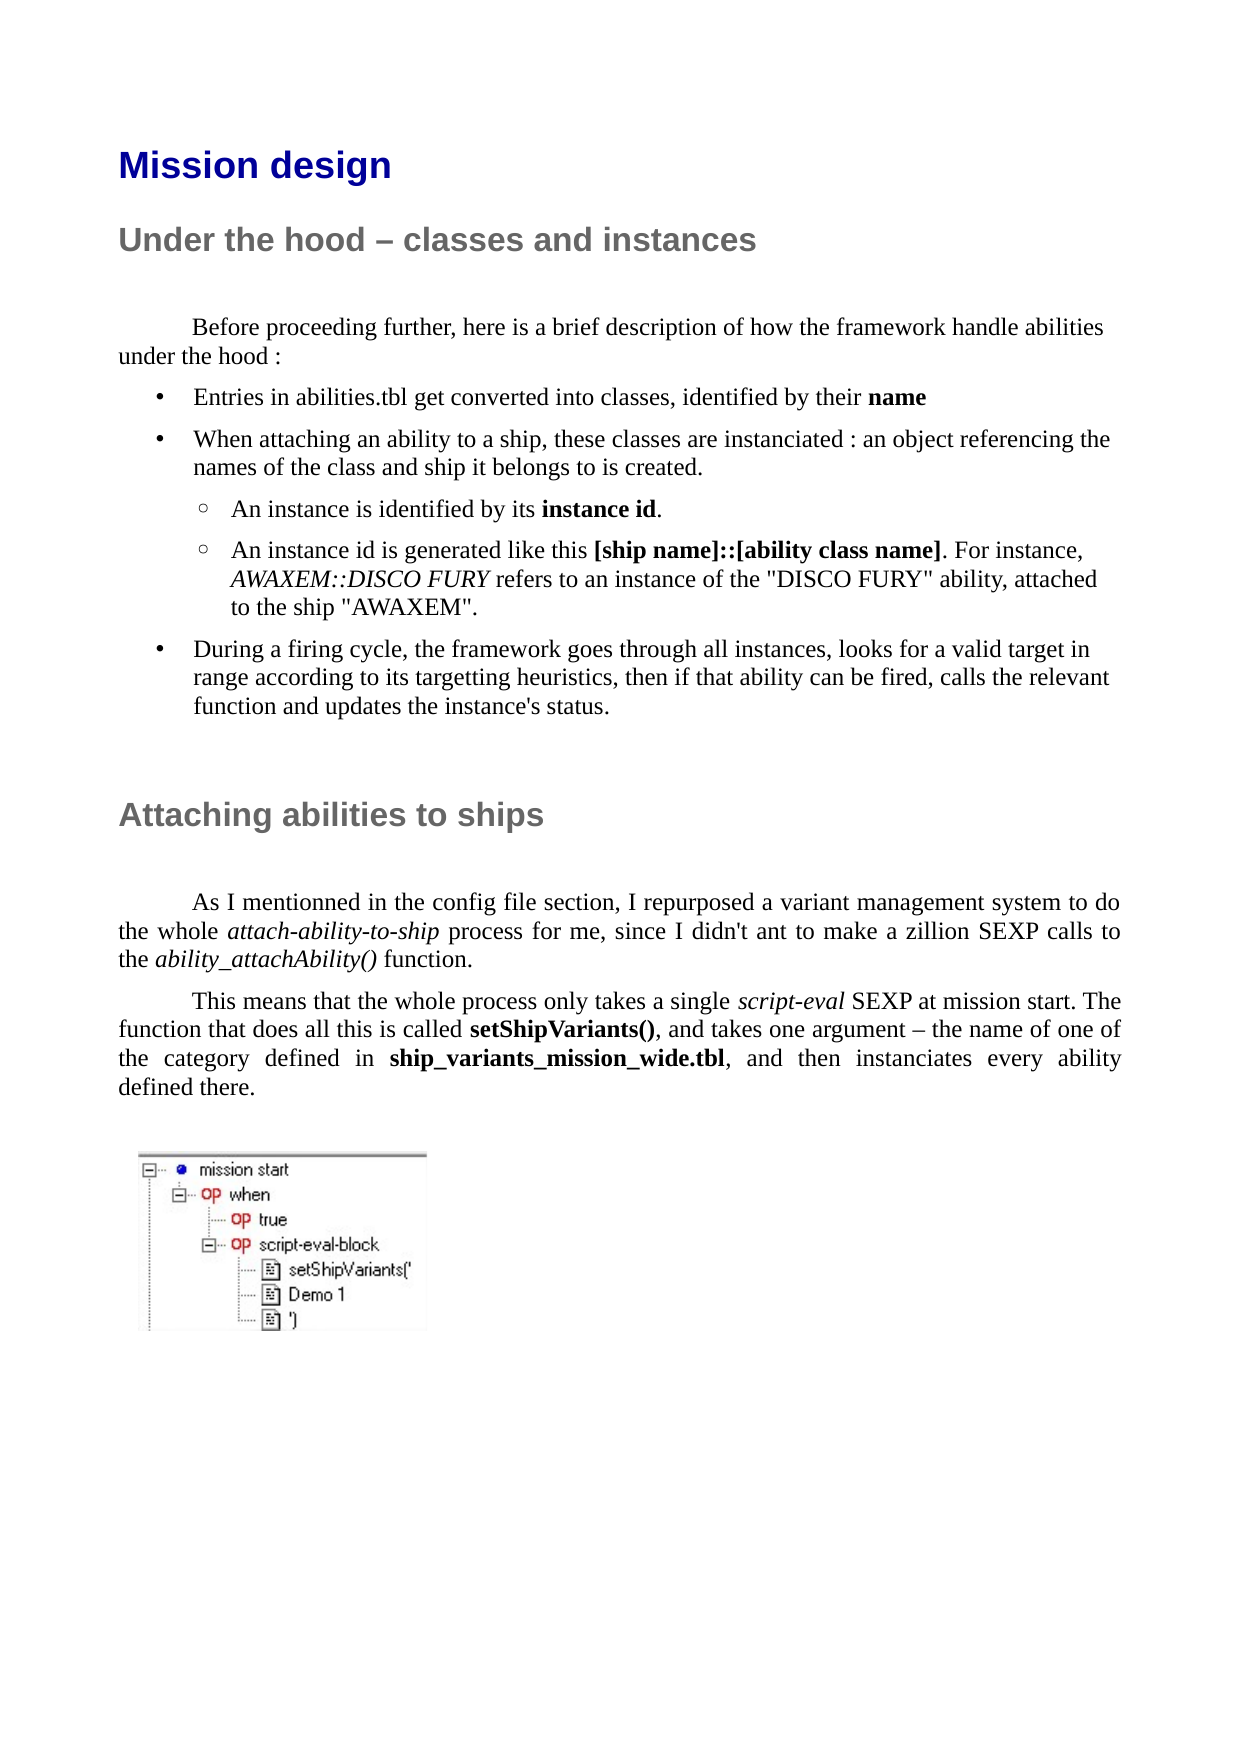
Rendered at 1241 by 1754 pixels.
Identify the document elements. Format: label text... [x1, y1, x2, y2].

subtitle Attaching abilities to ships [118, 794, 1122, 833]
subtitle Mission design [118, 143, 1122, 187]
text Before proceeding further, here is a brief description of how the framework handle abilities under the hood : [118, 312, 1122, 370]
list During a firing cycle, the framework goes through all instances, looks for a valid target in range according to its targetting heuristics, then if that ability can be fired, calls the relevant function and updates the instance's status. [156, 634, 1122, 720]
list An instance is identified by its instance id. [193, 494, 1122, 522]
subtitle Under the hood – classes and instances [118, 220, 1122, 259]
picture [138, 1151, 428, 1331]
list An instance id is generated like this [ship name]::[ability class name]. For instance, AWAXEM::DISCO FURY refers to an instance of the "DISCO FURY" ability, attached to the ship "AWAXEM". [193, 535, 1122, 621]
list When attaching an ability to a ship, these classes are instanciated : an object referencing the names of the class and ship it belongs to is created. [156, 424, 1122, 481]
list Entries in abilities.tbl get converted into classes, identified by their name [156, 382, 1122, 411]
text As I mentionned in the config file section, I repurposed a variant management system to do the whole attach-ability-to-ship process for me, since I didn't ant to make a zillion SEXP calls to the ability_attachAbility() function. [118, 887, 1122, 973]
text This means that the whole process only takes a single script-eval SEXP at mission start. The function that does all this is called setShipVariants(), and takes one argument – the name of one of the category defined in ship_variants_mission_wide.tbl, and then instanciates every ability defined there. [118, 986, 1122, 1101]
